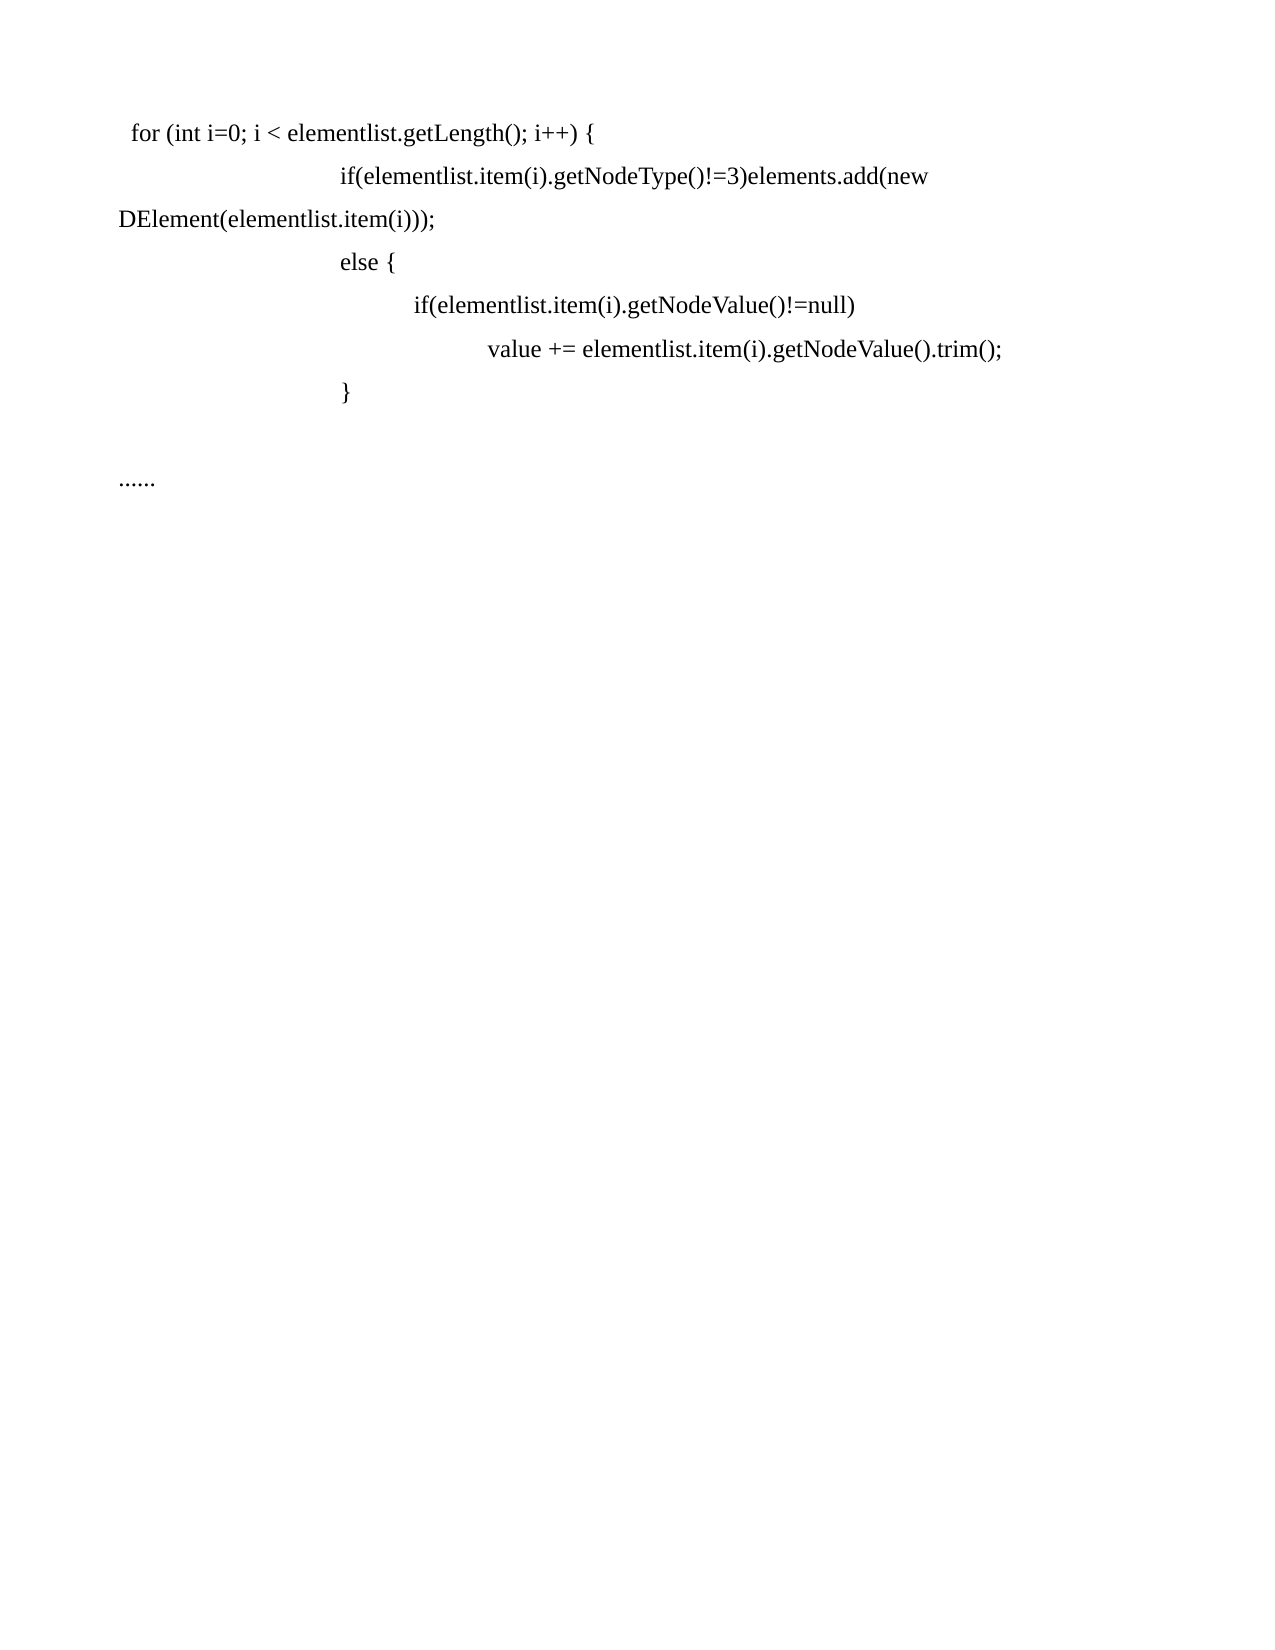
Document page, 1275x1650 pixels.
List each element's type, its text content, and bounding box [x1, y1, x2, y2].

text ...... [118, 463, 1157, 492]
text if(elementlist.item(i).getNodeValue()!=null) [118, 291, 1157, 319]
text else { [118, 247, 1157, 276]
text if(elementlist.item(i).getNodeType()!=3)elements.add(new DElement(elementlist.item(i))); [118, 161, 1157, 233]
text value += elementlist.item(i).getNodeValue().trim(); [118, 334, 1157, 362]
text for (int i=0; i < elementlist.getLength(); i++) { [118, 118, 1157, 147]
text } [118, 377, 1157, 406]
